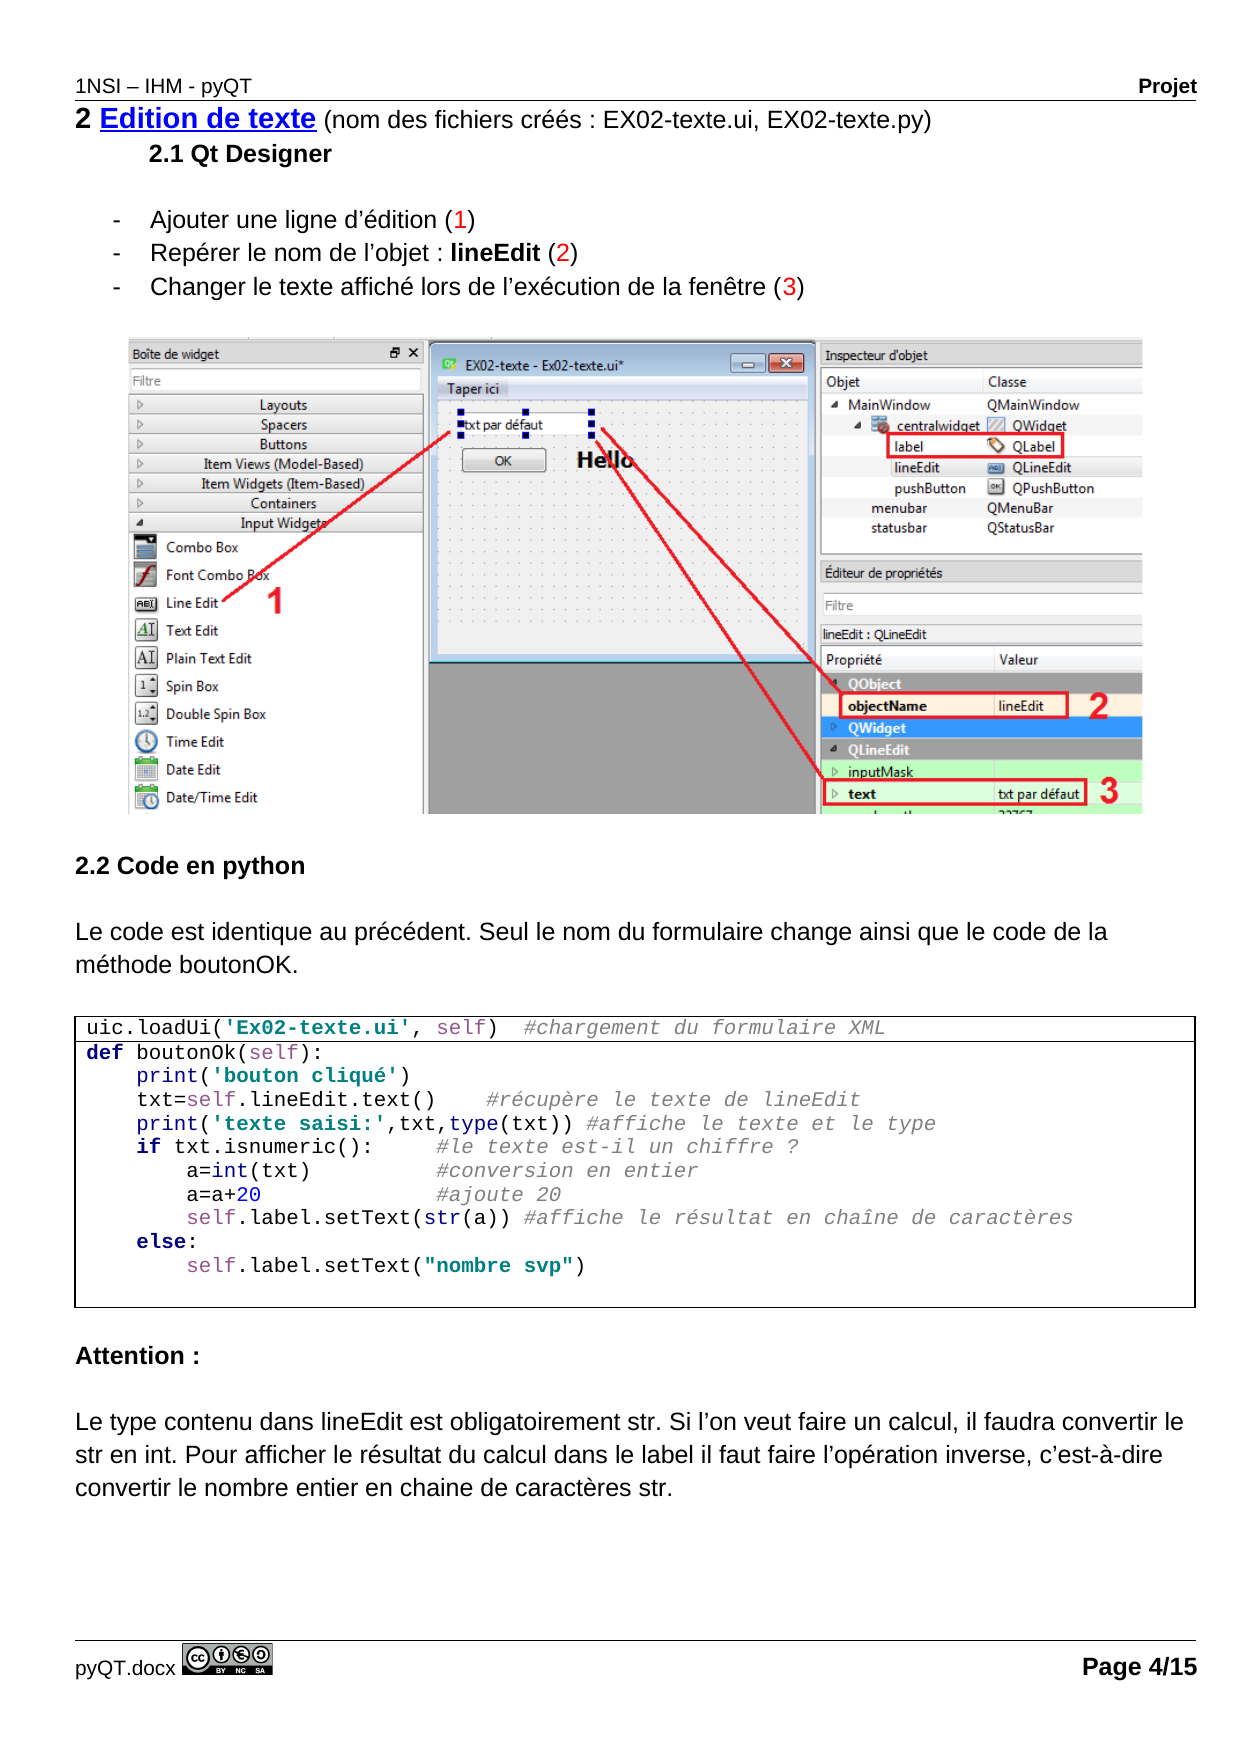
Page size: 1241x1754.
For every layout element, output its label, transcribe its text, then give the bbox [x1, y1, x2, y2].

text Le code est identique au précédent. Seul le nom du formulaire change ainsi que le code de la méthode boutonOK. [75, 917, 1196, 979]
picture [128, 337, 1143, 814]
text 2.2 Code en python [75, 851, 1196, 880]
text Le type contenu dans lineEdit est obligatoirement str. Si l’on veut faire un calcul, il faudra convertir le str en int. Pour afficher le résultat du calcul dans le label il faut faire l’opération inverse, c’est-à-dire convertir le nombre entier en chaine de caractères str. [75, 1407, 1196, 1502]
picture [182, 1643, 273, 1675]
text 2 Edition de texte (nom des fichiers créés : EX02-texte.ui, EX02-texte.py) [75, 101, 1196, 134]
text 2.1 Qt Designer [75, 139, 1196, 168]
list Changer le texte affiché lors de l’exécution de la fenêtre (3) [112, 271, 1196, 300]
table_cell def boutonOk(self): print('bouton cliqué') txt=self.lineEdit.text() #récupère le texte de lineEdit print('texte saisi:',txt,type(txt)) #affiche le texte et le type if txt.isnumeric(): #le texte est-il un chiffre ? a=int(txt) #conversion en entier a=a+20 #ajoute 20 self.label.setText(str(a)) #affiche le résultat en chaîne de caractères else: self.label.setText("nombre svp") [76, 1042, 1194, 1307]
text Attention : [75, 1341, 1196, 1370]
list Ajouter une ligne d’édition (1) [112, 205, 1196, 234]
list Repérer le nom de l’objet : lineEdit (2) [112, 238, 1196, 267]
